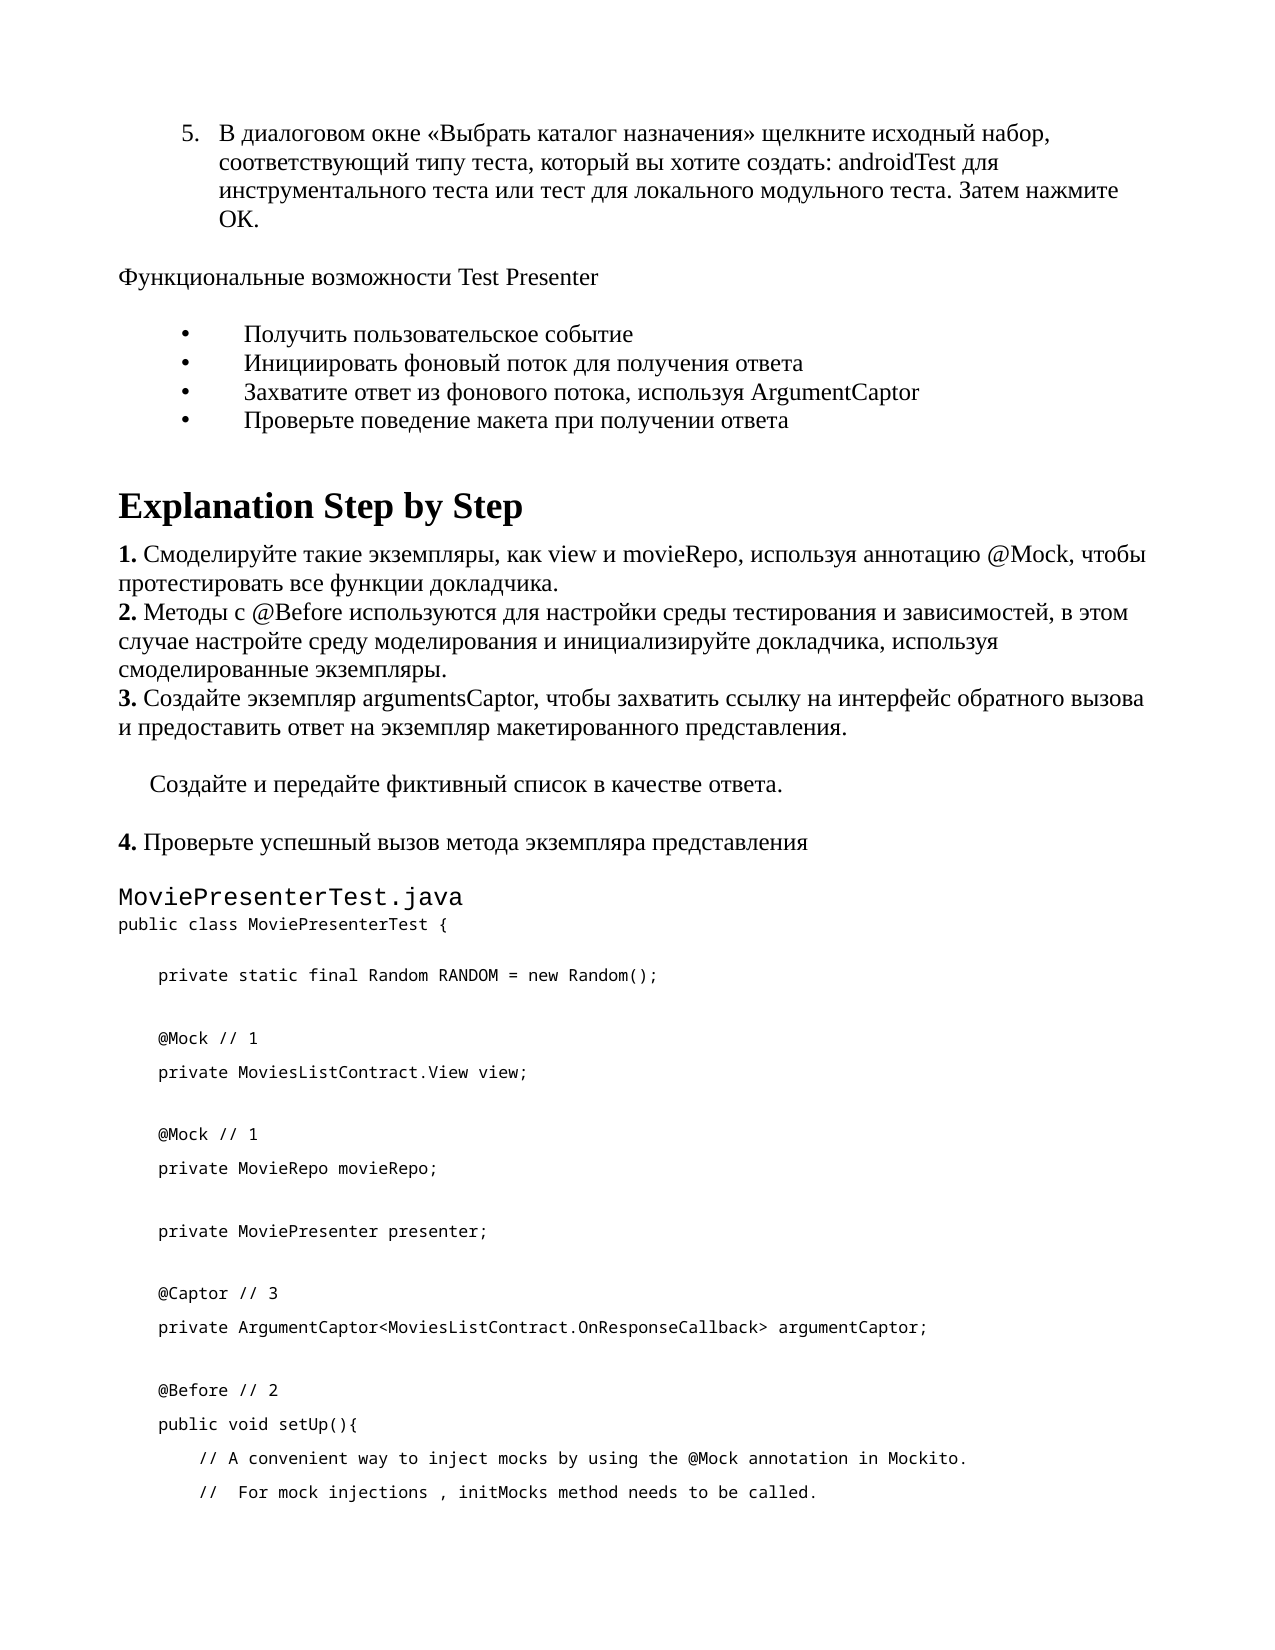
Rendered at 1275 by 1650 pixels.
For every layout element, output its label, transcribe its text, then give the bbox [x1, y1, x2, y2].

text private MoviePresenter presenter; [118, 1219, 1157, 1242]
text public class MoviePresenterTest { [118, 913, 1157, 936]
text 3. Создайте экземпляр argumentsCaptor, чтобы захватить ссылку на интерфейс обратного вызова и предоставить ответ на экземпляр макетированного представления. [118, 683, 1157, 741]
text public void setUp(){ [118, 1412, 1157, 1435]
text @Mock // 1 [118, 1123, 1157, 1146]
text 2. Методы с @Before используются для настройки среды тестирования и зависимостей, в этом случае настройте среду моделирования и инициализируйте докладчика, используя смоделированные экземпляры. [118, 597, 1157, 683]
text @Mock // 1 [118, 1026, 1157, 1049]
text 1. Смоделируйте такие экземпляры, как view и movieRepo, используя аннотацию @Mock, чтобы протестировать все функции докладчика. [118, 539, 1157, 597]
text // For mock injections , initMocks method needs to be called. [118, 1481, 1157, 1504]
text private static final Random RANDOM = new Random(); [118, 964, 1157, 987]
text // A convenient way to inject mocks by using the @Mock annotation in Mockito. [118, 1447, 1157, 1469]
text 4. Проверьте успешный вызов метода экземпляра представления [118, 827, 1157, 856]
text Функциональные возможности Test Presenter [118, 262, 1157, 291]
text @Captor // 3 [118, 1282, 1157, 1304]
list Инициировать фоновый поток для получения ответа [181, 348, 1157, 377]
subtitle Explanation Step by Step [118, 484, 1157, 527]
text private MoviesListContract.View view; [118, 1060, 1157, 1083]
text private ArgumentCaptor<MoviesListContract.OnResponseCallback> argumentCaptor; [118, 1316, 1157, 1339]
text Создайте и передайте фиктивный список в качестве ответа. [118, 769, 1157, 798]
text @Before // 2 [118, 1378, 1157, 1401]
text private MovieRepo movieRepo; [118, 1157, 1157, 1180]
list Проверьте поведение макета при получении ответа [181, 406, 1157, 434]
list В диалоговом окне «Выбрать каталог назначения» щелкните исходный набор, соответствующий типу теста, который вы хотите создать: androidTest для инструментального теста или тест для локального модульного теста. Затем нажмите ОК. [181, 118, 1157, 233]
text MoviePresenterTest.java [118, 884, 1157, 913]
list Захватите ответ из фонового потока, используя ArgumentCaptor [181, 377, 1157, 406]
list Получить пользовательское событие [181, 319, 1157, 348]
